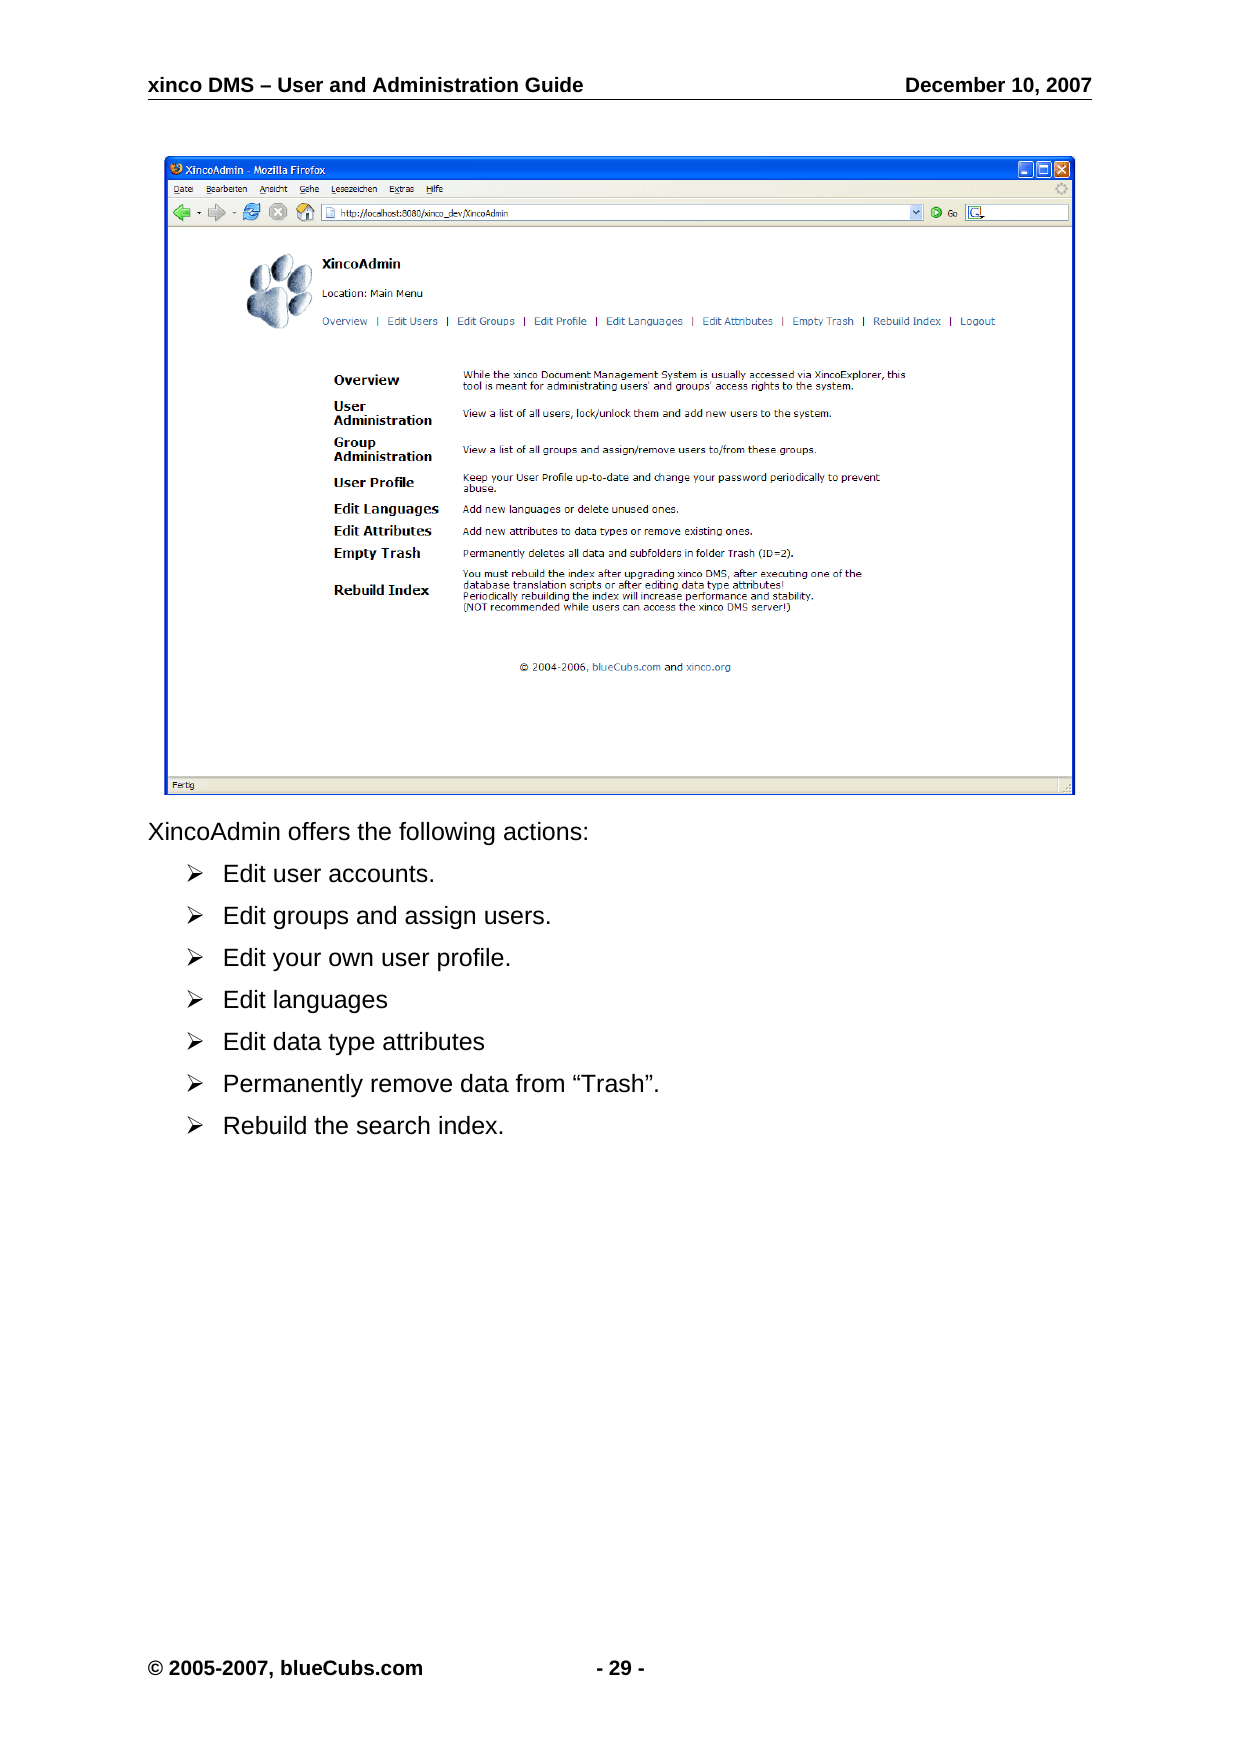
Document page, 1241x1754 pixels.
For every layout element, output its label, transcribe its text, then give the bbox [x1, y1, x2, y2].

text XincoAdmin offers the following actions: [148, 818, 1092, 846]
list Edit user accounts. [185, 859, 1092, 888]
list Edit languages [185, 986, 1092, 1013]
picture [164, 156, 1075, 795]
list Edit your own user profile. [185, 943, 1092, 972]
list Edit groups and assign users. [185, 902, 1092, 929]
list Rebuild the search index. [185, 1111, 1092, 1139]
list Permanently remove data from “Trash”. [185, 1069, 1092, 1097]
list Edit data type attributes [185, 1027, 1092, 1056]
